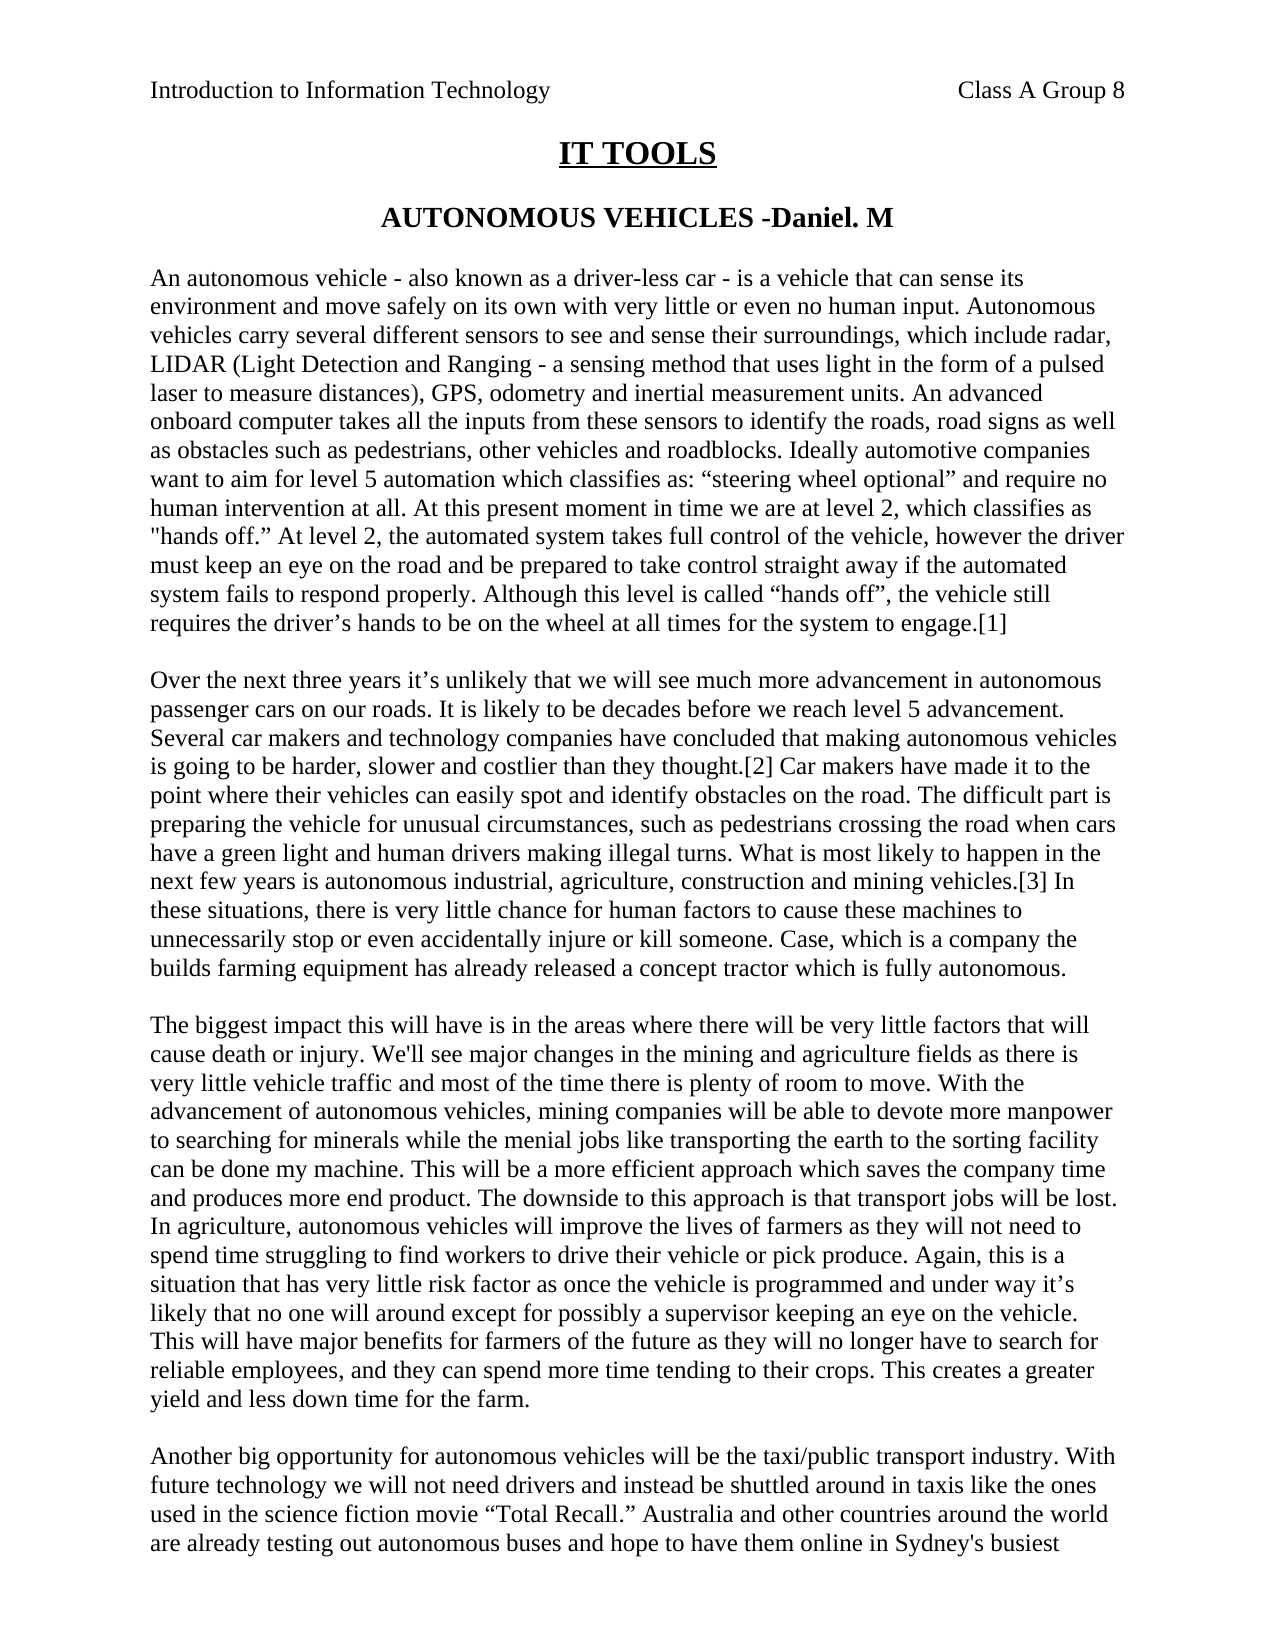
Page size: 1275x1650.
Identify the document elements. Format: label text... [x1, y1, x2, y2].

text Over the next three years it’s unlikely that we will see much more advancement in autonomous passenger cars on our roads. It is likely to be decades before we reach level 5 advancement. Several car makers and technology companies have concluded that making autonomous vehicles is going to be harder, slower and costlier than they thought.[2] Car makers have made it to the point where their vehicles can easily spot and identify obstacles on the road. The difficult part is preparing the vehicle for unusual circumstances, such as pedestrians crossing the road when cars have a green light and human drivers making illegal turns. What is most likely to happen in the next few years is autonomous industrial, agriculture, construction and mining vehicles.[3] In these situations, there is very little chance for human factors to cause these machines to unnecessarily stop or even accidentally injure or kill someone. Case, which is a company the builds farming equipment has already released a concept tractor which is fully autonomous. [150, 665, 1125, 981]
text AUTONOMOUS VEHICLES -Daniel. M [150, 200, 1125, 234]
text The biggest impact this will have is in the areas where there will be very little factors that will cause death or injury. We'll see major changes in the mining and agriculture fields as there is very little vehicle traffic and most of the time there is plenty of room to move. With the advancement of autonomous vehicles, mining companies will be able to devote more manpower to searching for minerals while the menial jobs like transporting the earth to the sorting facility can be done my machine. This will be a more efficient approach which saves the company time and produces more end product. The downside to this approach is that transport jobs will be lost. In agriculture, autonomous vehicles will improve the lives of farmers as they will not need to spend time struggling to find workers to drive their vehicle or pick produce. Again, this is a situation that has very little risk factor as once the vehicle is programmed and under way it’s likely that no one will around except for possibly a supervisor keeping an eye on the vehicle. This will have major benefits for farmers of the future as they will no longer have to search for reliable employees, and they can spend more time tending to their crops. This creates a greater yield and less down time for the farm. [150, 1010, 1125, 1413]
text Another big opportunity for autonomous vehicles will be the taxi/public transport industry. With future technology we will not need drivers and instead be shuttled around in taxis like the ones used in the science fiction movie “Total Recall.” Australia and other countries around the world are already testing out autonomous buses and hope to have them online in Sydney's busiest [150, 1441, 1125, 1556]
text IT TOOLS [150, 133, 1125, 172]
text An autonomous vehicle - also known as a driver-less car - is a vehicle that can sense its environment and move safely on its own with very little or even no human input. Autonomous vehicles carry several different sensors to see and sense their surroundings, which include radar, LIDAR (Light Detection and Ranging - a sensing method that uses light in the form of a pulsed laser to measure distances), GPS, odometry and inertial measurement units. An advanced onboard computer takes all the inputs from these sensors to identify the roads, road signs as well as obstacles such as pedestrians, other vehicles and roadblocks. Ideally automotive companies want to aim for level 5 automation which classifies as: “steering wheel optional” and require no human intervention at all. At this present moment in time we are at level 2, which classifies as "hands off.” At level 2, the automated system takes full control of the vehicle, however the driver must keep an eye on the road and be prepared to take control straight away if the automated system fails to respond properly. Although this level is called “hands off”, the vehicle still requires the driver’s hands to be on the wheel at all times for the system to engage.[1] [150, 263, 1125, 636]
